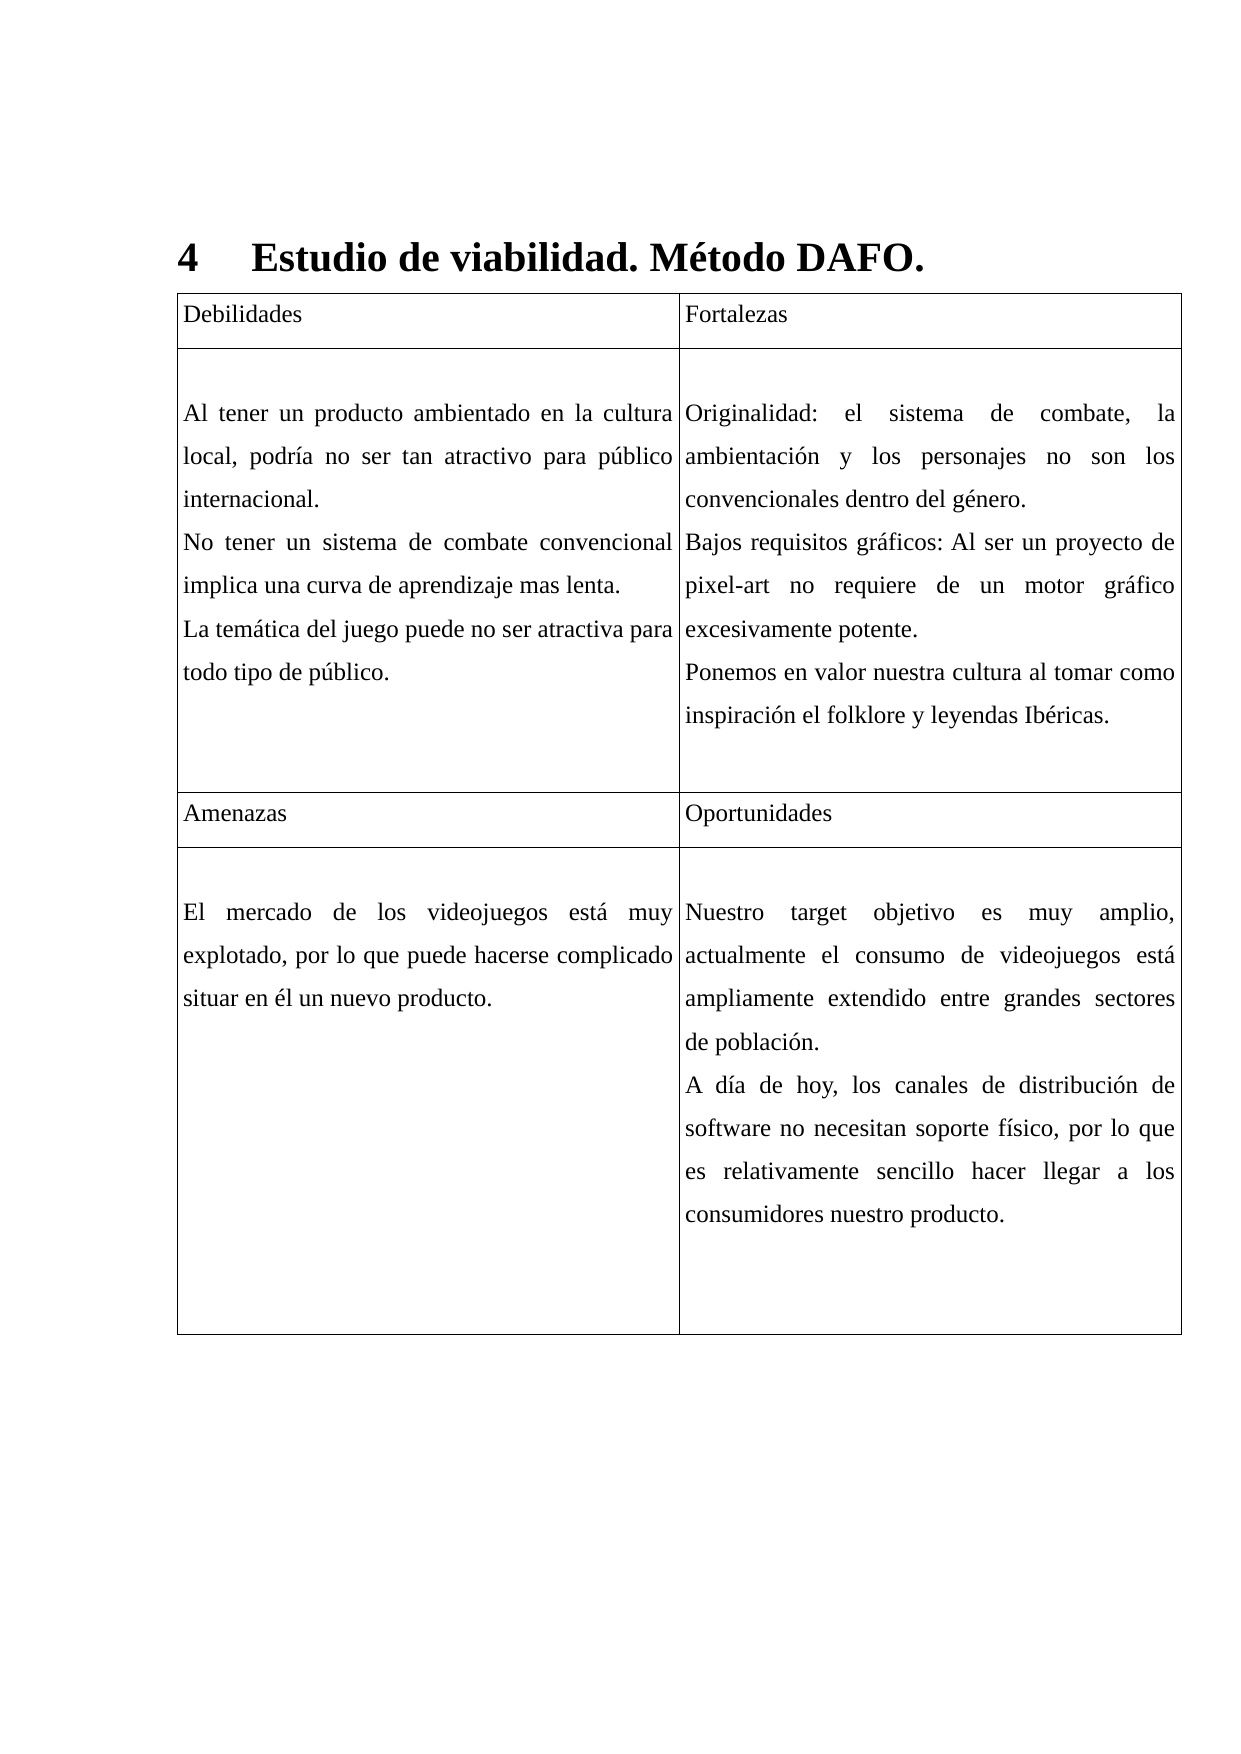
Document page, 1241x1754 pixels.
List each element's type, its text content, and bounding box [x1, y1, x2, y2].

table_cell Nuestro target objetivo es muy amplio, actualmente el consumo de videojuegos está ampliamente extendido entre grandes sectores de población. A día de hoy, los canales de distribución de software no necesitan soporte físico, por lo que es relativamente sencillo hacer llegar a los consumidores nuestro producto. [680, 848, 1181, 1334]
table_cell Al tener un producto ambientado en la cultura local, podría no ser tan atractivo para público internacional. No tener un sistema de combate convencional implica una curva de aprendizaje mas lenta. La temática del juego puede no ser atractiva para todo tipo de público. [178, 349, 679, 792]
subtitle Estudio de viabilidad. Método DAFO. [177, 232, 1063, 280]
table_header Debilidades [178, 294, 679, 348]
table_cell Originalidad: el sistema de combate, la ambientación y los personajes no son los convencionales dentro del género. Bajos requisitos gráficos: Al ser un proyecto de pixel-art no requiere de un motor gráfico excesivamente potente. Ponemos en valor nuestra cultura al tomar como inspiración el folklore y leyendas Ibéricas. [680, 349, 1181, 792]
table_cell Oportunidades [680, 793, 1181, 847]
table_cell El mercado de los videojuegos está muy explotado, por lo que puede hacerse complicado situar en él un nuevo producto. [178, 848, 679, 1334]
table_header Fortalezas [680, 294, 1181, 348]
table_cell Amenazas [178, 793, 679, 847]
